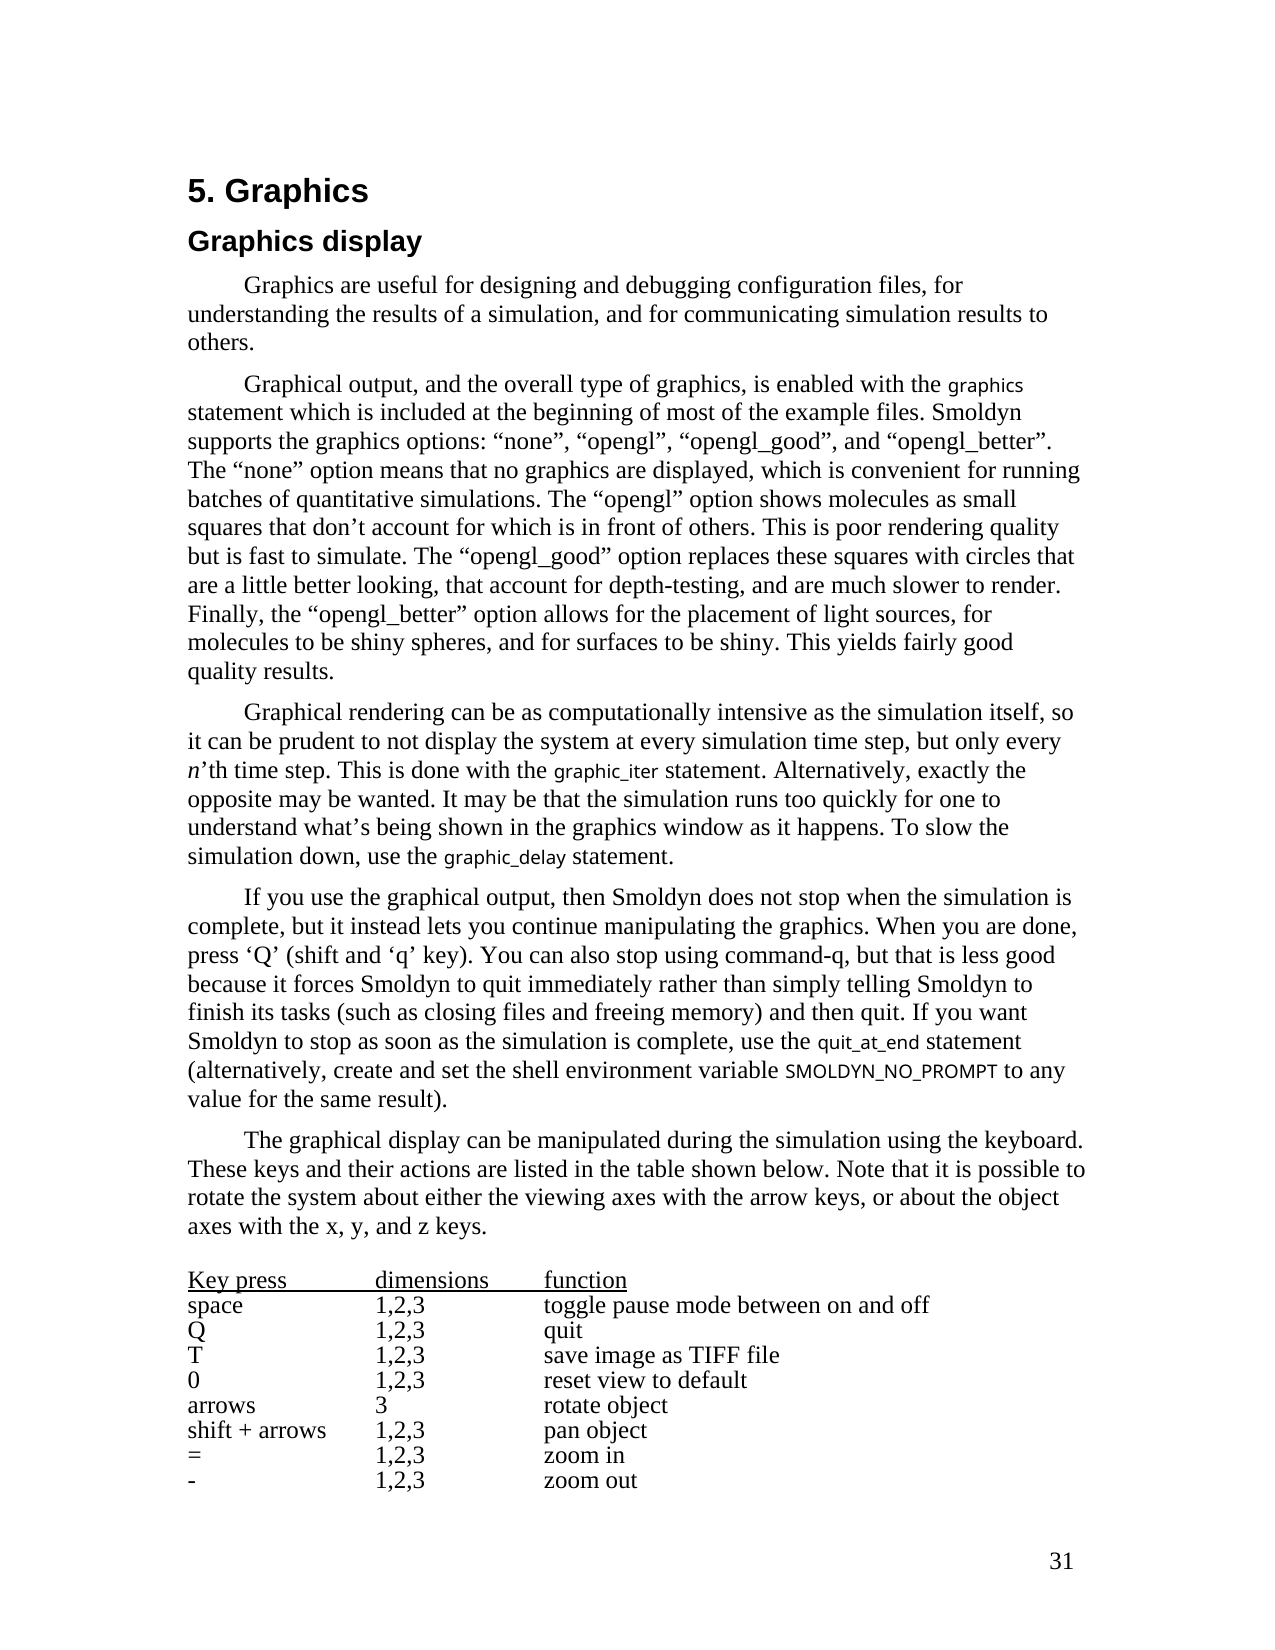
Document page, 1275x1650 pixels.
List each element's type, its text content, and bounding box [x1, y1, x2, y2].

text Graphics are useful for designing and debugging configuration files, for understanding the results of a simulation, and for communicating simulation results to others. [187, 270, 1087, 356]
text space 1,2,3 toggle pause mode between on and off [187, 1294, 1087, 1319]
text = 1,2,3 zoom in [187, 1444, 1087, 1469]
text arrows 3 rotate object [187, 1394, 1087, 1419]
text shift + arrows 1,2,3 pan object [187, 1419, 1087, 1444]
text 0 1,2,3 reset view to default [187, 1369, 1087, 1394]
text Graphical rendering can be as computationally intensive as the simulation itself, so it can be prudent to not display the system at every simulation time step, but only every n’th time step. This is done with the graphic_iter statement. Alternatively, exactly the opposite may be wanted. It may be that the simulation runs too quickly for one to understand what’s being shown in the graphics window as it happens. To slow the simulation down, use the graphic_delay statement. [187, 697, 1087, 870]
subtitle 5. Graphics [187, 171, 1087, 209]
text The graphical display can be manipulated during the simulation using the keyboard. These keys and their actions are listed in the table shown below. Note that it is possible to rotate the system about either the viewing axes with the arrow keys, or about the object axes with the x, y, and z keys. [187, 1125, 1087, 1240]
text - 1,2,3 zoom out [187, 1469, 1087, 1494]
text T 1,2,3 save image as TIFF file [187, 1344, 1087, 1369]
text Key press dimensions function [187, 1269, 1087, 1294]
text If you use the graphical output, then Smoldyn does not stop when the simulation is complete, but it instead lets you continue manipulating the graphics. When you are done, press ‘Q’ (shift and ‘q’ key). You can also stop using command-q, but that is less good because it forces Smoldyn to quit immediately rather than simply telling Smoldyn to finish its tasks (such as closing files and freeing memory) and then quit. If you want Smoldyn to stop as soon as the simulation is complete, use the quit_at_end statement (alternatively, create and set the shell environment variable SMOLDYN_NO_PROMPT to any value for the same result). [187, 882, 1087, 1112]
text Q 1,2,3 quit [187, 1319, 1087, 1344]
text Graphical output, and the overall type of graphics, is enabled with the graphics statement which is included at the beginning of most of the example files. Smoldyn supports the graphics options: “none”, “opengl”, “opengl_good”, and “opengl_better”. The “none” option means that no graphics are displayed, which is convenient for running batches of quantitative simulations. The “opengl” option shows molecules as small squares that don’t account for which is in front of others. This is poor rendering quality but is fast to simulate. The “opengl_good” option replaces these squares with circles that are a little better looking, that account for depth-testing, and are much slower to render. Finally, the “opengl_better” option allows for the placement of light sources, for molecules to be shiny spheres, and for surfaces to be shiny. This yields fairly good quality results. [187, 369, 1087, 685]
subtitle Graphics display [187, 224, 1087, 257]
